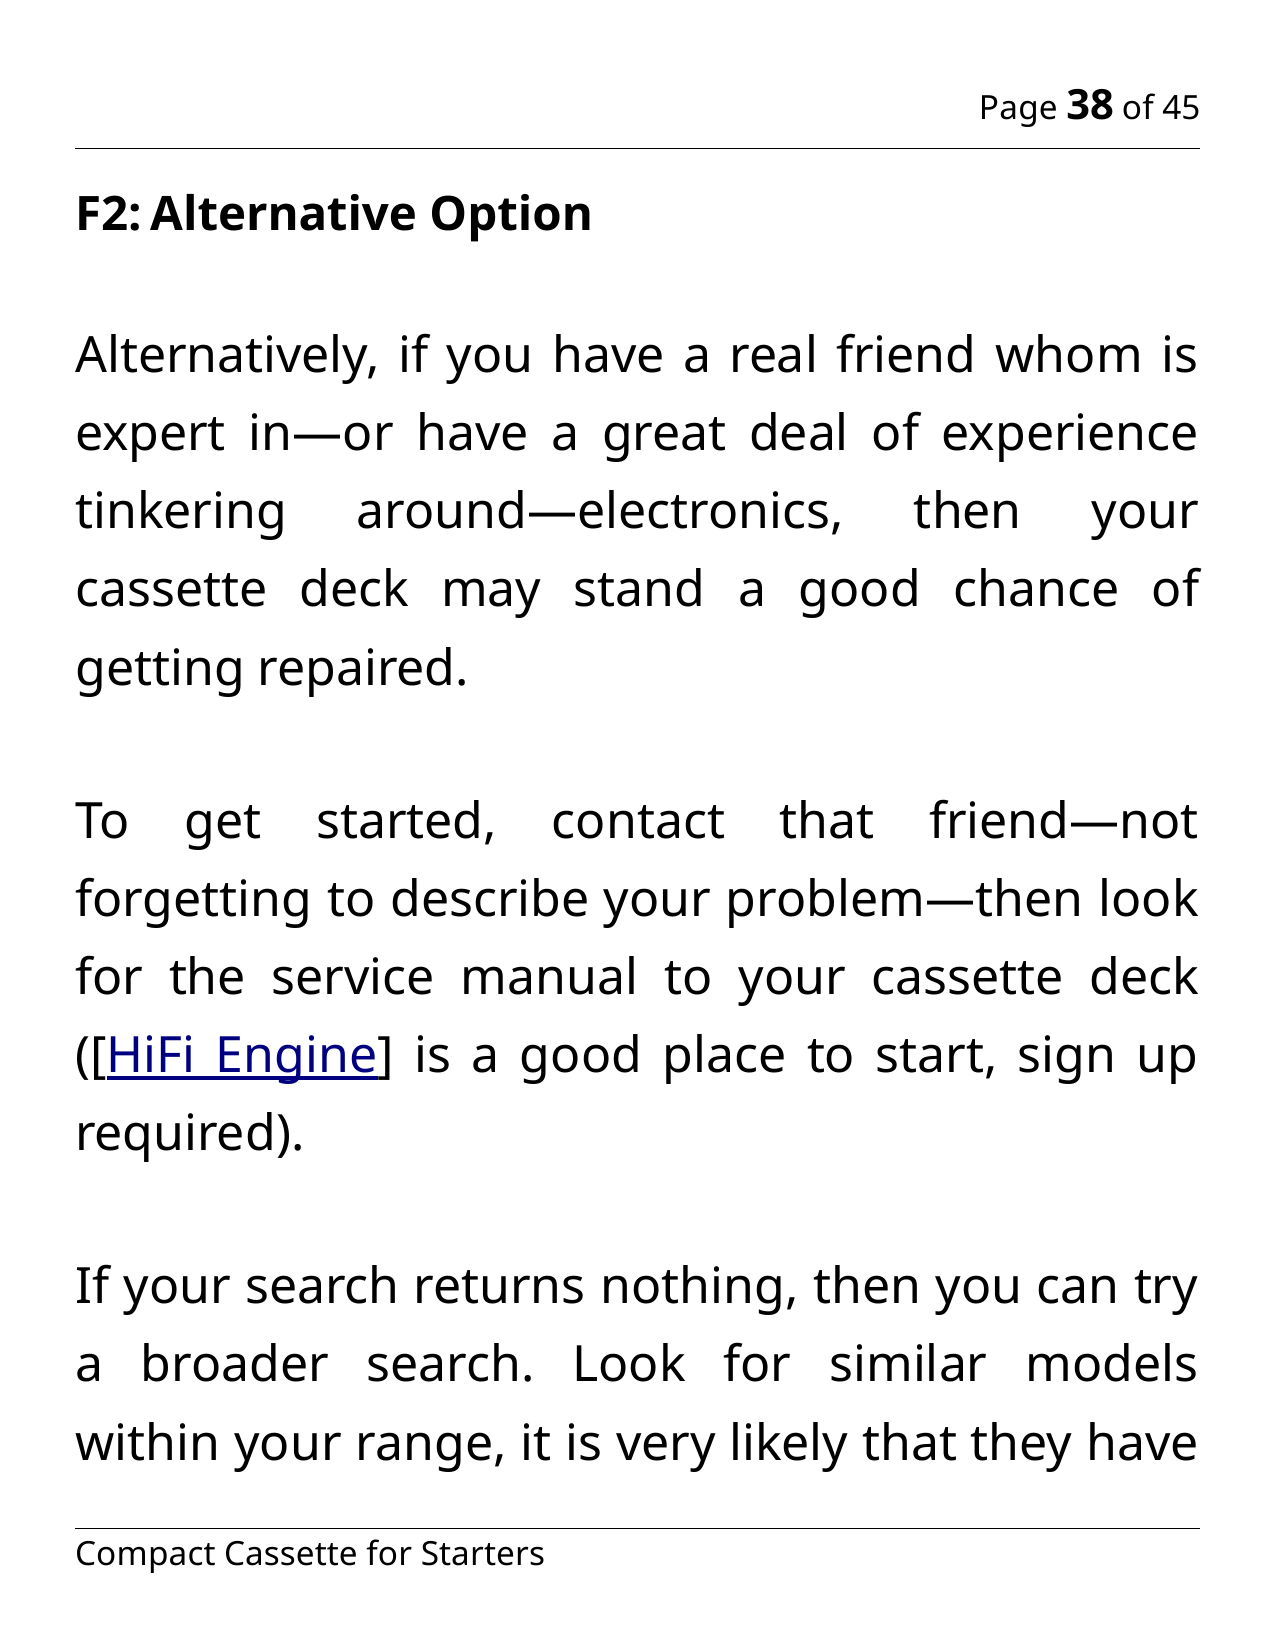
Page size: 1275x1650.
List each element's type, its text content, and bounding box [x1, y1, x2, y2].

text To get started, contact that friend—not forgetting to describe your problem—then look for the service manual to your cassette deck ([HiFi Engine] is a good place to start, sign up required). [75, 784, 1200, 1165]
subtitle F2: Alternative Option [75, 179, 1200, 244]
text If your search returns nothing, then you can try a broader search. Look for similar models within your range, it is very likely that they have [75, 1250, 1200, 1474]
text Alternatively, if you have a real friend whom is expert in—or have a great deal of experience tinkering around—electronics, then your cassette deck may stand a good chance of getting repaired. [75, 319, 1200, 699]
